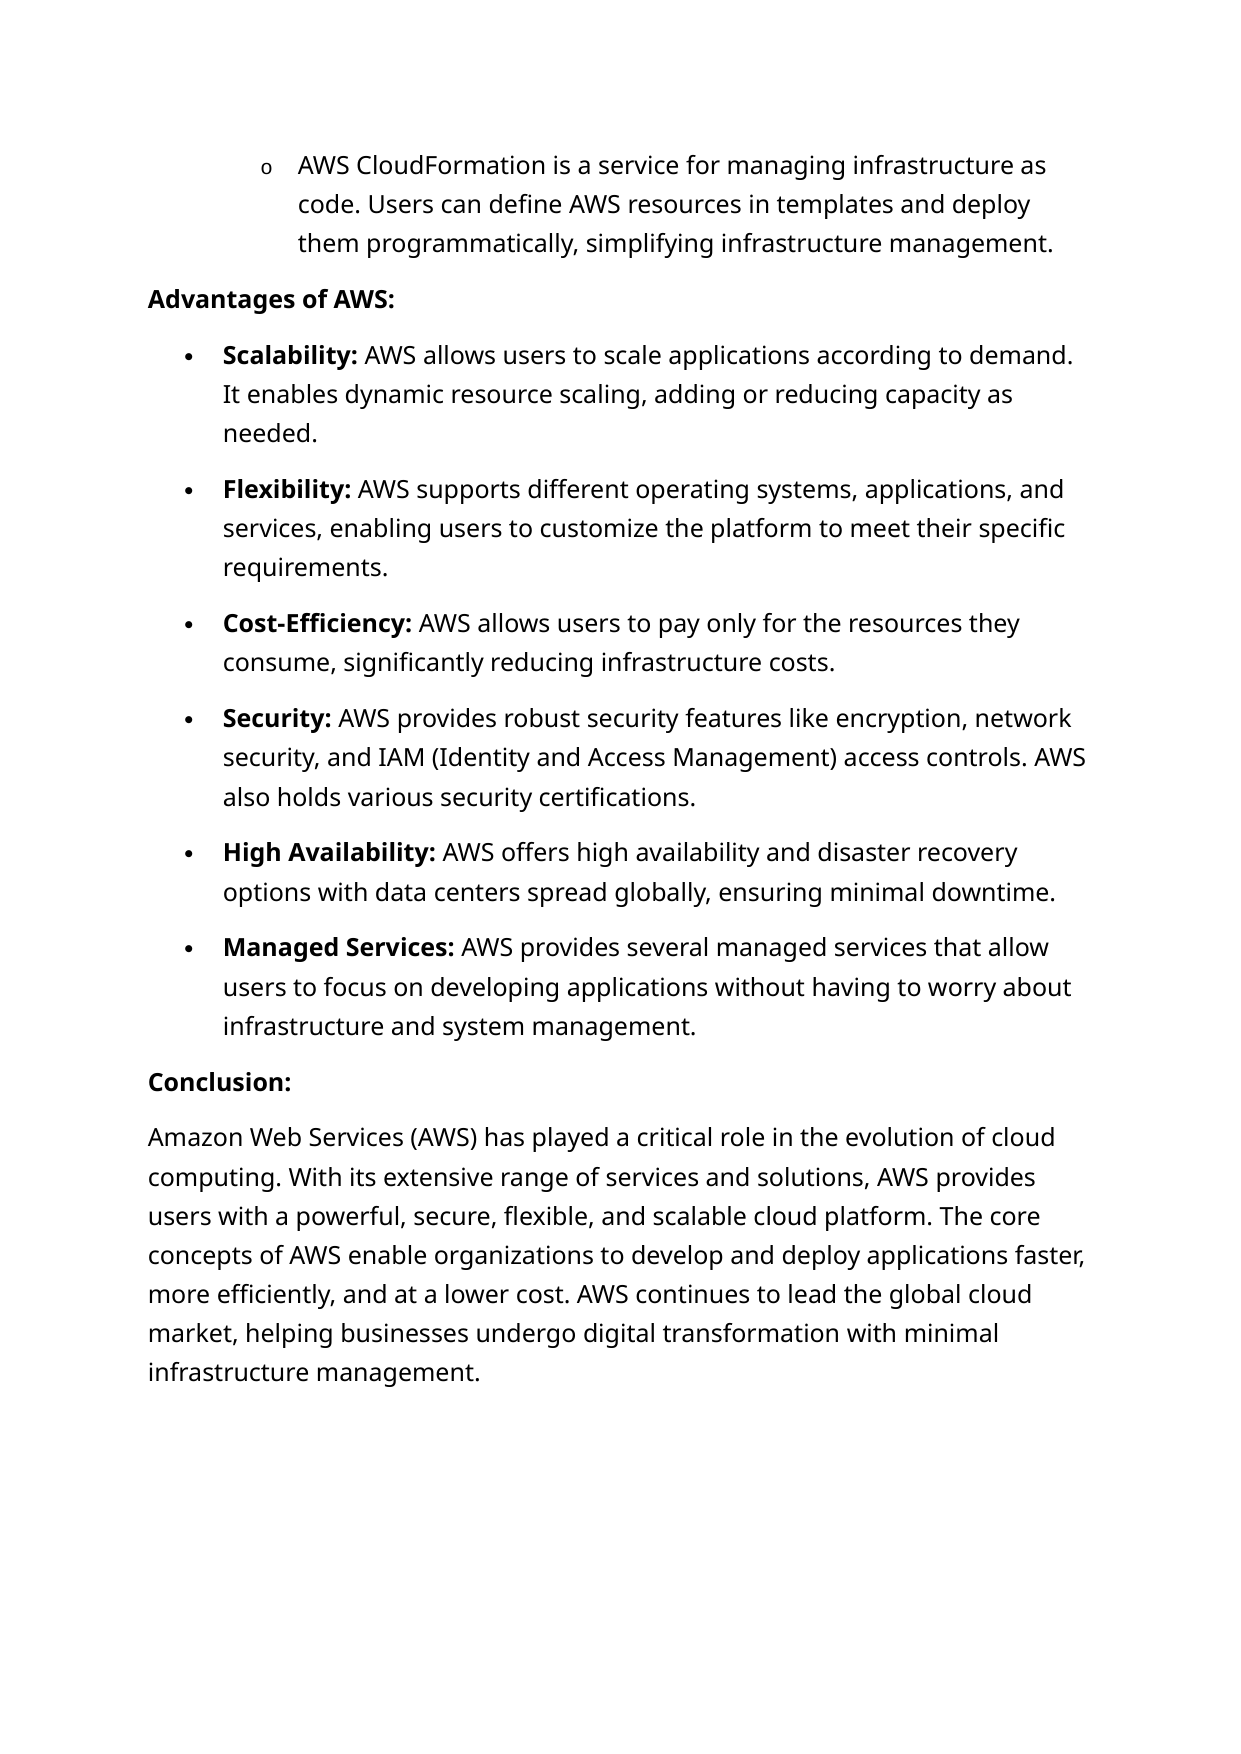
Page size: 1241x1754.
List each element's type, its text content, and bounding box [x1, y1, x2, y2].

list Flexibility: AWS supports different operating systems, applications, and services, enabling users to customize the platform to meet their specific requirements. [185, 472, 1093, 584]
text Advantages of AWS: [148, 282, 1093, 316]
text Amazon Web Services (AWS) has played a critical role in the evolution of cloud computing. With its extensive range of services and solutions, AWS provides users with a powerful, secure, flexible, and scalable cloud platform. The core concepts of AWS enable organizations to develop and deploy applications faster, more efficiently, and at a lower cost. AWS continues to lead the global cloud market, helping businesses undergo digital transformation with minimal infrastructure management. [148, 1120, 1093, 1389]
list Cost-Efficiency: AWS allows users to pay only for the resources they consume, significantly reducing infrastructure costs. [185, 606, 1093, 679]
list AWS CloudFormation is a service for managing infrastructure as code. Users can define AWS resources in templates and deploy them programmatically, simplifying infrastructure management. [260, 148, 1093, 260]
list Security: AWS provides robust security features like encryption, network security, and IAM (Identity and Access Management) access controls. AWS also holds various security certifications. [185, 701, 1093, 813]
list Scalability: AWS allows users to scale applications according to demand. It enables dynamic resource scaling, adding or reducing capacity as needed. [185, 338, 1093, 450]
list Managed Services: AWS provides several managed services that allow users to focus on developing applications without having to worry about infrastructure and system management. [185, 930, 1093, 1042]
text Conclusion: [148, 1064, 1093, 1098]
list High Availability: AWS offers high availability and disaster recovery options with data centers spread globally, ensuring minimal downtime. [185, 835, 1093, 908]
